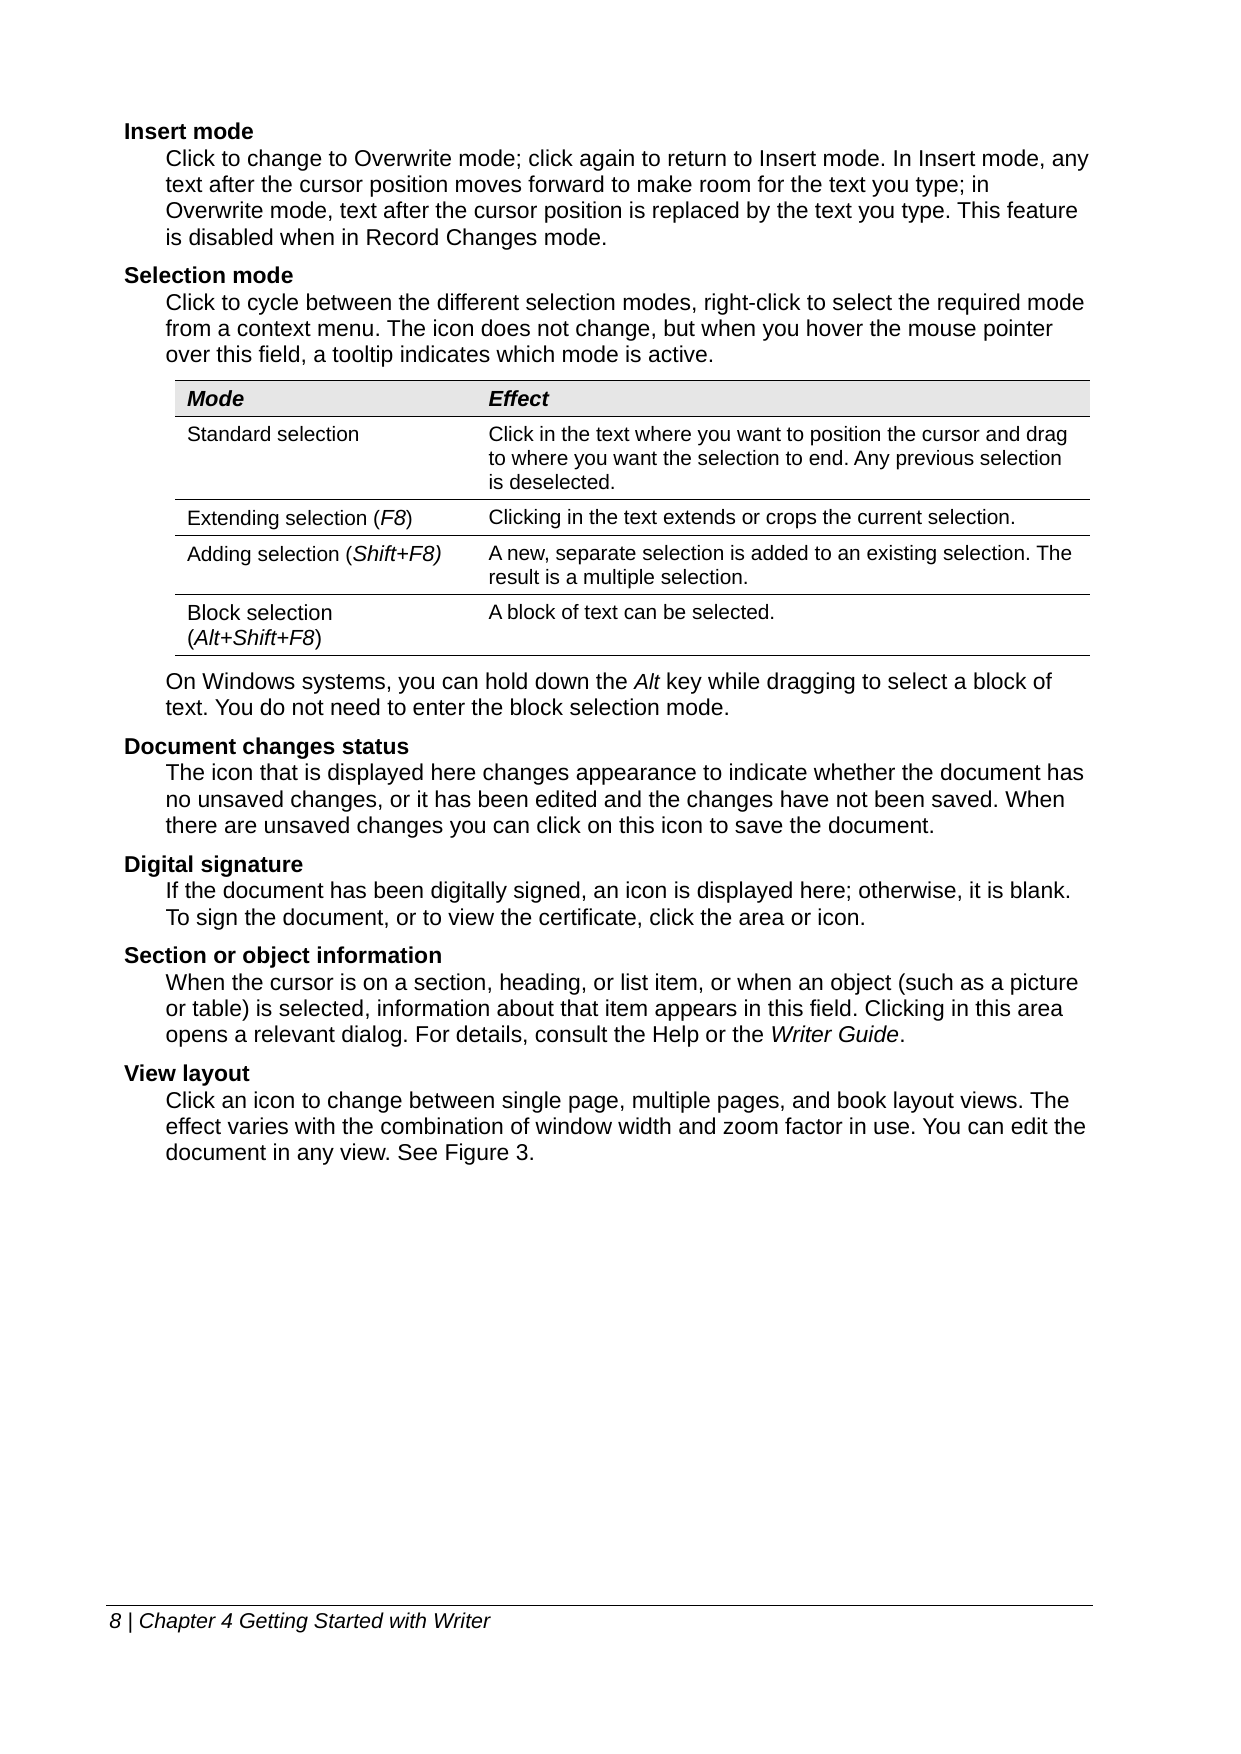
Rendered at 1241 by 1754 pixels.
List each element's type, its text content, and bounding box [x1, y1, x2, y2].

table_cell Extending selection (F8) [175, 500, 476, 535]
text View layout [124, 1060, 1093, 1087]
text Click to cycle between the different selection modes, right-click to select the required mode from a context menu. The icon does not change, but when you hover the mouse pointer over this field, a tooltip indicates which mode is active. [165, 289, 1093, 368]
text Selection mode [124, 262, 1093, 289]
text On Windows systems, you can hold down the Alt key while dragging to select a block of text. You do not need to enter the block selection mode. [165, 668, 1093, 720]
text Click to change to Overwrite mode; click again to return to Insert mode. In Insert mode, any text after the cursor position moves forward to make room for the text you type; in Overwrite mode, text after the cursor position is replaced by the text you type. This feature is disabled when in Record Changes mode. [165, 144, 1093, 250]
table_cell Click in the text where you want to position the cursor and drag to where you want the selection to end. Any previous selection is deselected. [476, 417, 1090, 499]
text Click an icon to change between single page, multiple pages, and book layout views. The effect varies with the combination of window width and zoom factor in use. You can edit the document in any view. See Figure 3. [165, 1087, 1093, 1166]
text Digital signature [124, 851, 1093, 877]
text If the document has been digitally signed, an icon is displayed here; otherwise, it is blank. To sign the document, or to view the certificate, click the area or icon. [165, 877, 1093, 930]
text Document changes status [124, 733, 1093, 759]
table_cell Clicking in the text extends or crops the current selection. [476, 500, 1090, 535]
table_cell Standard selection [175, 417, 476, 499]
table_header Effect [476, 381, 1090, 416]
table_cell Adding selection (Shift+F8) [175, 536, 476, 593]
text When the cursor is on a section, heading, or list item, or when an object (such as a picture or table) is selected, information about that item appears in this field. Clicking in this area opens a relevant dialog. For details, consult the Help or the Writer Guide. [165, 969, 1093, 1048]
text Section or object information [124, 942, 1093, 969]
text Insert mode [124, 118, 1093, 144]
table_cell Block selection (Alt+Shift+F8) [175, 595, 476, 654]
table_header Mode [175, 381, 476, 416]
table_cell A new, separate selection is added to an existing selection. The result is a multiple selection. [476, 536, 1090, 593]
table_cell A block of text can be selected. [476, 595, 1090, 654]
text The icon that is displayed here changes appearance to indicate whether the document has no unsaved changes, or it has been edited and the changes have not been saved. When there are unsaved changes you can click on this icon to save the document. [165, 759, 1093, 838]
